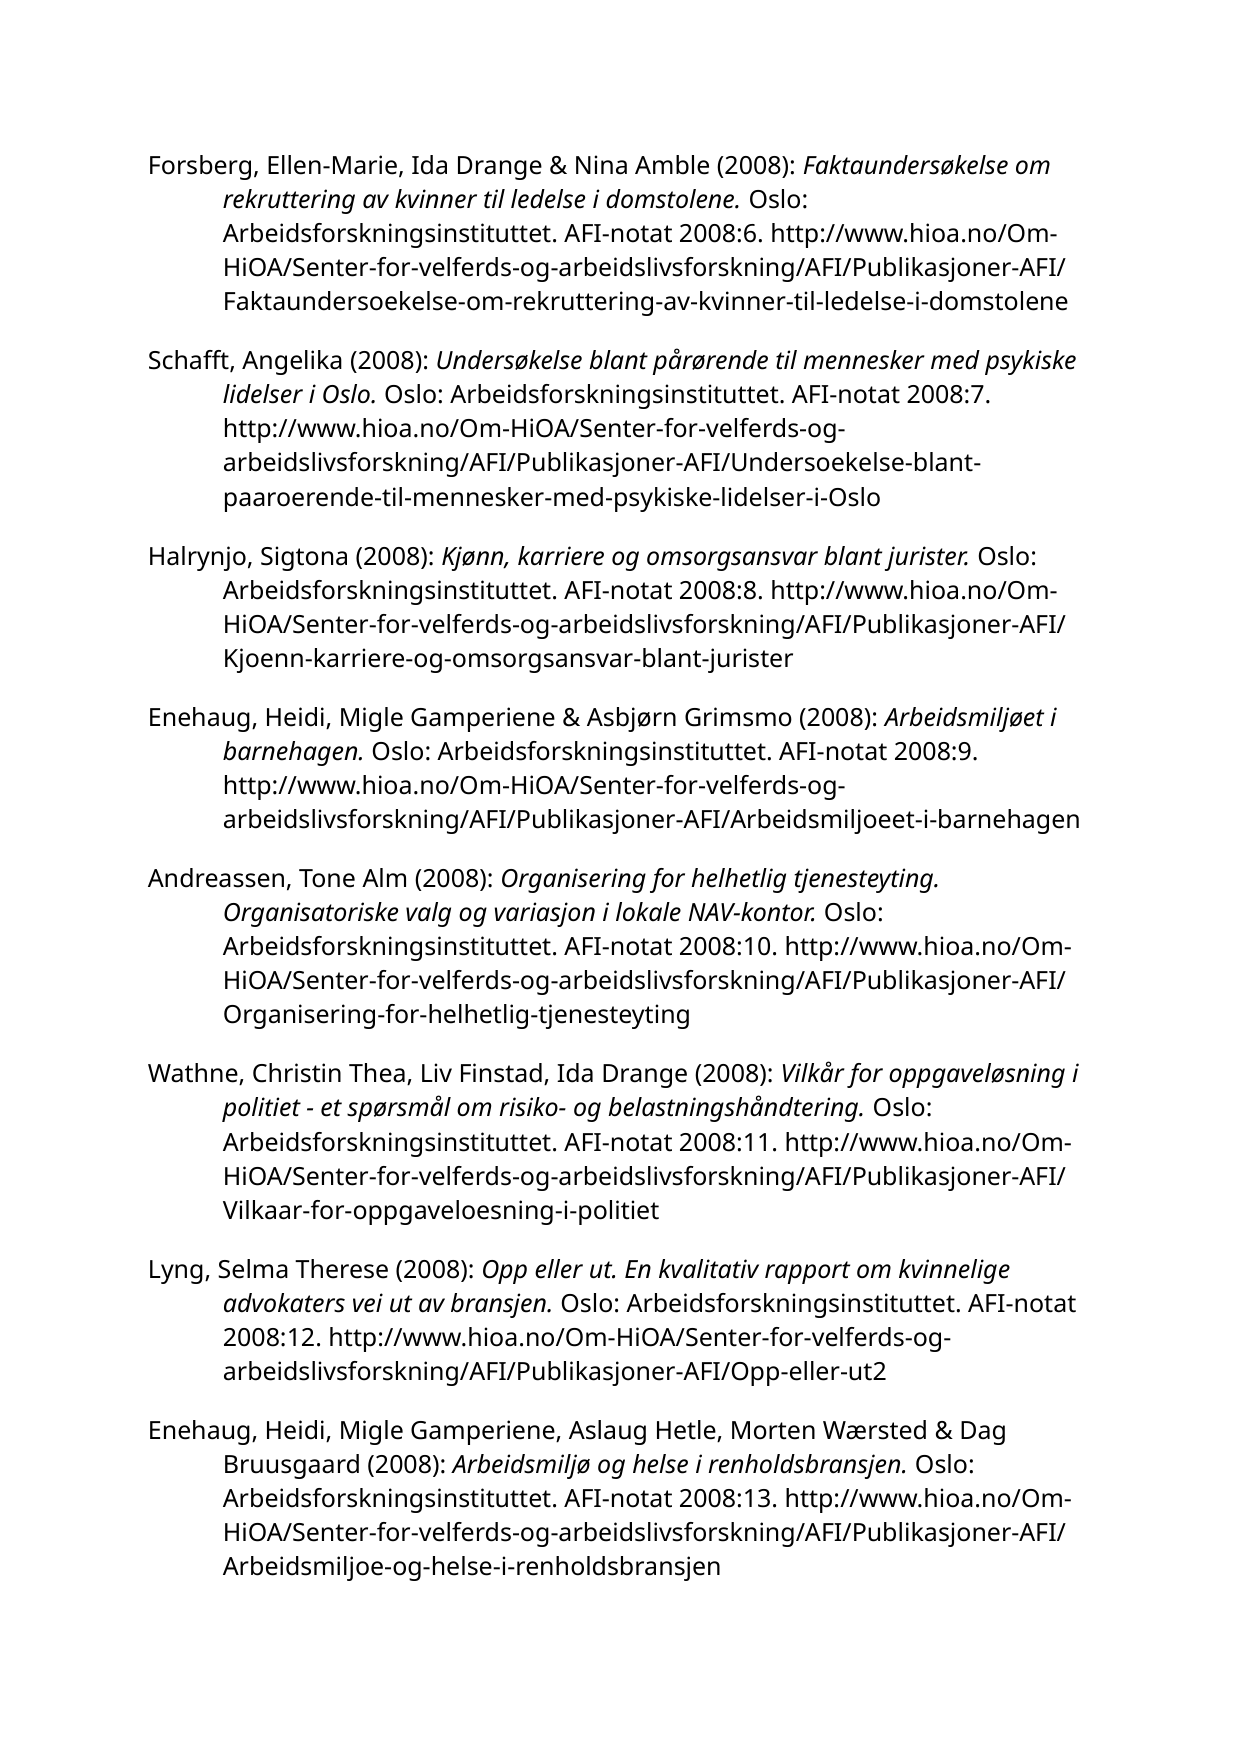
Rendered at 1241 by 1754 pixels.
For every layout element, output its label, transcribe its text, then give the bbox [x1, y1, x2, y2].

list Halrynjo, Sigtona (2008): Kjønn, karriere og omsorgsansvar blant jurister. Oslo: Arbeidsforskningsinstituttet. AFI-notat 2008:8. http://www.hioa.no/Om-HiOA/Senter-for-velferds-og-arbeidslivsforskning/AFI/Publikasjoner-AFI/Kjoenn-karriere-og-omsorgsansvar-blant-jurister [148, 538, 1093, 674]
list Wathne, Christin Thea, Liv Finstad, Ida Drange (2008): Vilkår for oppgaveløsning i politiet - et spørsmål om risiko- og belastningshåndtering. Oslo: Arbeidsforskningsinstituttet. AFI-notat 2008:11. http://www.hioa.no/Om-HiOA/Senter-for-velferds-og-arbeidslivsforskning/AFI/Publikasjoner-AFI/Vilkaar-for-oppgaveloesning-i-politiet [148, 1056, 1093, 1226]
list Andreassen, Tone Alm (2008): Organisering for helhetlig tjenesteyting. Organisatoriske valg og variasjon i lokale NAV-kontor. Oslo: Arbeidsforskningsinstituttet. AFI-notat 2008:10. http://www.hioa.no/Om-HiOA/Senter-for-velferds-og-arbeidslivsforskning/AFI/Publikasjoner-AFI/Organisering-for-helhetlig-tjenesteyting [148, 861, 1093, 1031]
list Schafft, Angelika (2008): Undersøkelse blant pårørende til mennesker med psykiske lidelser i Oslo. Oslo: Arbeidsforskningsinstituttet. AFI-notat 2008:7. http://www.hioa.no/Om-HiOA/Senter-for-velferds-og-arbeidslivsforskning/AFI/Publikasjoner-AFI/Undersoekelse-blant-paaroerende-til-mennesker-med-psykiske-lidelser-i-Oslo [148, 343, 1093, 513]
list Enehaug, Heidi, Migle Gamperiene & Asbjørn Grimsmo (2008): Arbeidsmiljøet i barnehagen. Oslo: Arbeidsforskningsinstituttet. AFI-notat 2008:9. http://www.hioa.no/Om-HiOA/Senter-for-velferds-og-arbeidslivsforskning/AFI/Publikasjoner-AFI/Arbeidsmiljoeet-i-barnehagen [148, 699, 1093, 836]
list Lyng, Selma Therese (2008): Opp eller ut. En kvalitativ rapport om kvinnelige advokaters vei ut av bransjen. Oslo: Arbeidsforskningsinstituttet. AFI-notat 2008:12. http://www.hioa.no/Om-HiOA/Senter-for-velferds-og-arbeidslivsforskning/AFI/Publikasjoner-AFI/Opp-eller-ut2 [148, 1251, 1093, 1388]
list Enehaug, Heidi, Migle Gamperiene, Aslaug Hetle, Morten Wærsted & Dag Bruusgaard (2008): Arbeidsmiljø og helse i renholdsbransjen. Oslo: Arbeidsforskningsinstituttet. AFI-notat 2008:13. http://www.hioa.no/Om-HiOA/Senter-for-velferds-og-arbeidslivsforskning/AFI/Publikasjoner-AFI/Arbeidsmiljoe-og-helse-i-renholdsbransjen [148, 1413, 1093, 1583]
list Forsberg, Ellen-Marie, Ida Drange & Nina Amble (2008): Faktaundersøkelse om rekruttering av kvinner til ledelse i domstolene. Oslo: Arbeidsforskningsinstituttet. AFI-notat 2008:6. http://www.hioa.no/Om-HiOA/Senter-for-velferds-og-arbeidslivsforskning/AFI/Publikasjoner-AFI/Faktaundersoekelse-om-rekruttering-av-kvinner-til-ledelse-i-domstolene [148, 148, 1093, 318]
